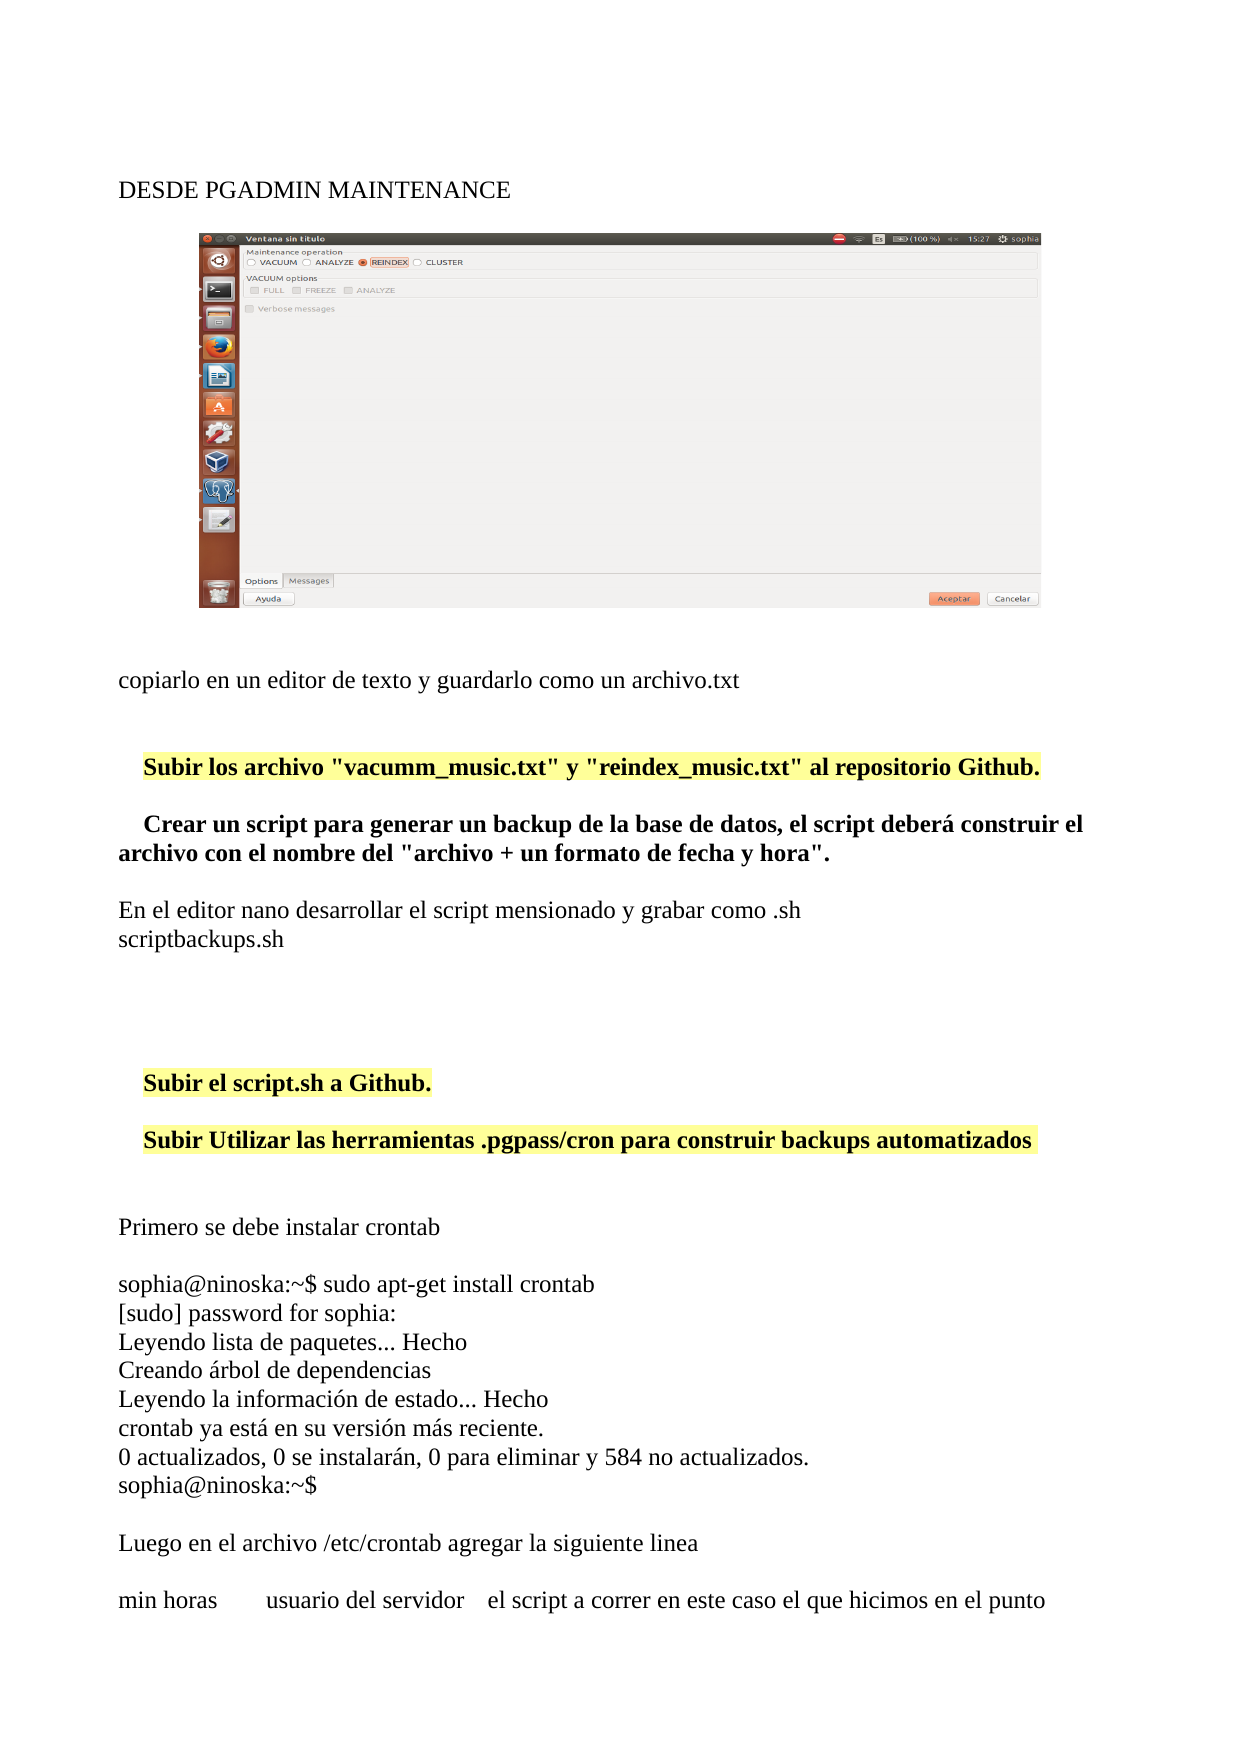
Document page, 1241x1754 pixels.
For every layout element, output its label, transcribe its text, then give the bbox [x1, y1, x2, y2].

text scriptbackups.sh [118, 924, 1122, 953]
text DESDE PGADMIN MAINTENANCE [118, 176, 1122, 204]
text Subir Utilizar las herramientas .pgpass/cron para construir backups automatizados [118, 1125, 1122, 1154]
text Subir los archivo "vacumm_music.txt" y "reindex_music.txt" al repositorio Github. [118, 752, 1122, 780]
text Subir el script.sh a Github. [118, 1068, 1122, 1097]
text copiarlo en un editor de texto y guardarlo como un archivo.txt [118, 665, 1122, 694]
text crontab ya está en su versión más reciente. [118, 1413, 1122, 1442]
text Creando árbol de dependencias [118, 1355, 1122, 1384]
text sophia@ninoska:~$ [118, 1470, 1122, 1499]
text min horas usuario del servidor el script a correr en este caso el que hicimos en el punto [118, 1585, 1122, 1614]
text En el editor nano desarrollar el script mensionado y grabar como .sh [118, 895, 1122, 924]
text Leyendo la información de estado... Hecho [118, 1384, 1122, 1413]
text 0 actualizados, 0 se instalarán, 0 para eliminar y 584 no actualizados. [118, 1442, 1122, 1470]
text [sudo] password for sophia: [118, 1298, 1122, 1327]
picture [199, 233, 1042, 608]
text Leyendo lista de paquetes... Hecho [118, 1327, 1122, 1355]
text Luego en el archivo /etc/crontab agregar la siguiente linea [118, 1528, 1122, 1557]
text Crear un script para generar un backup de la base de datos, el script deberá construir el archivo con el nombre del "archivo + un formato de fecha y hora". [118, 809, 1122, 867]
text Primero se debe instalar crontab [118, 1212, 1122, 1240]
text sophia@ninoska:~$ sudo apt-get install crontab [118, 1269, 1122, 1298]
